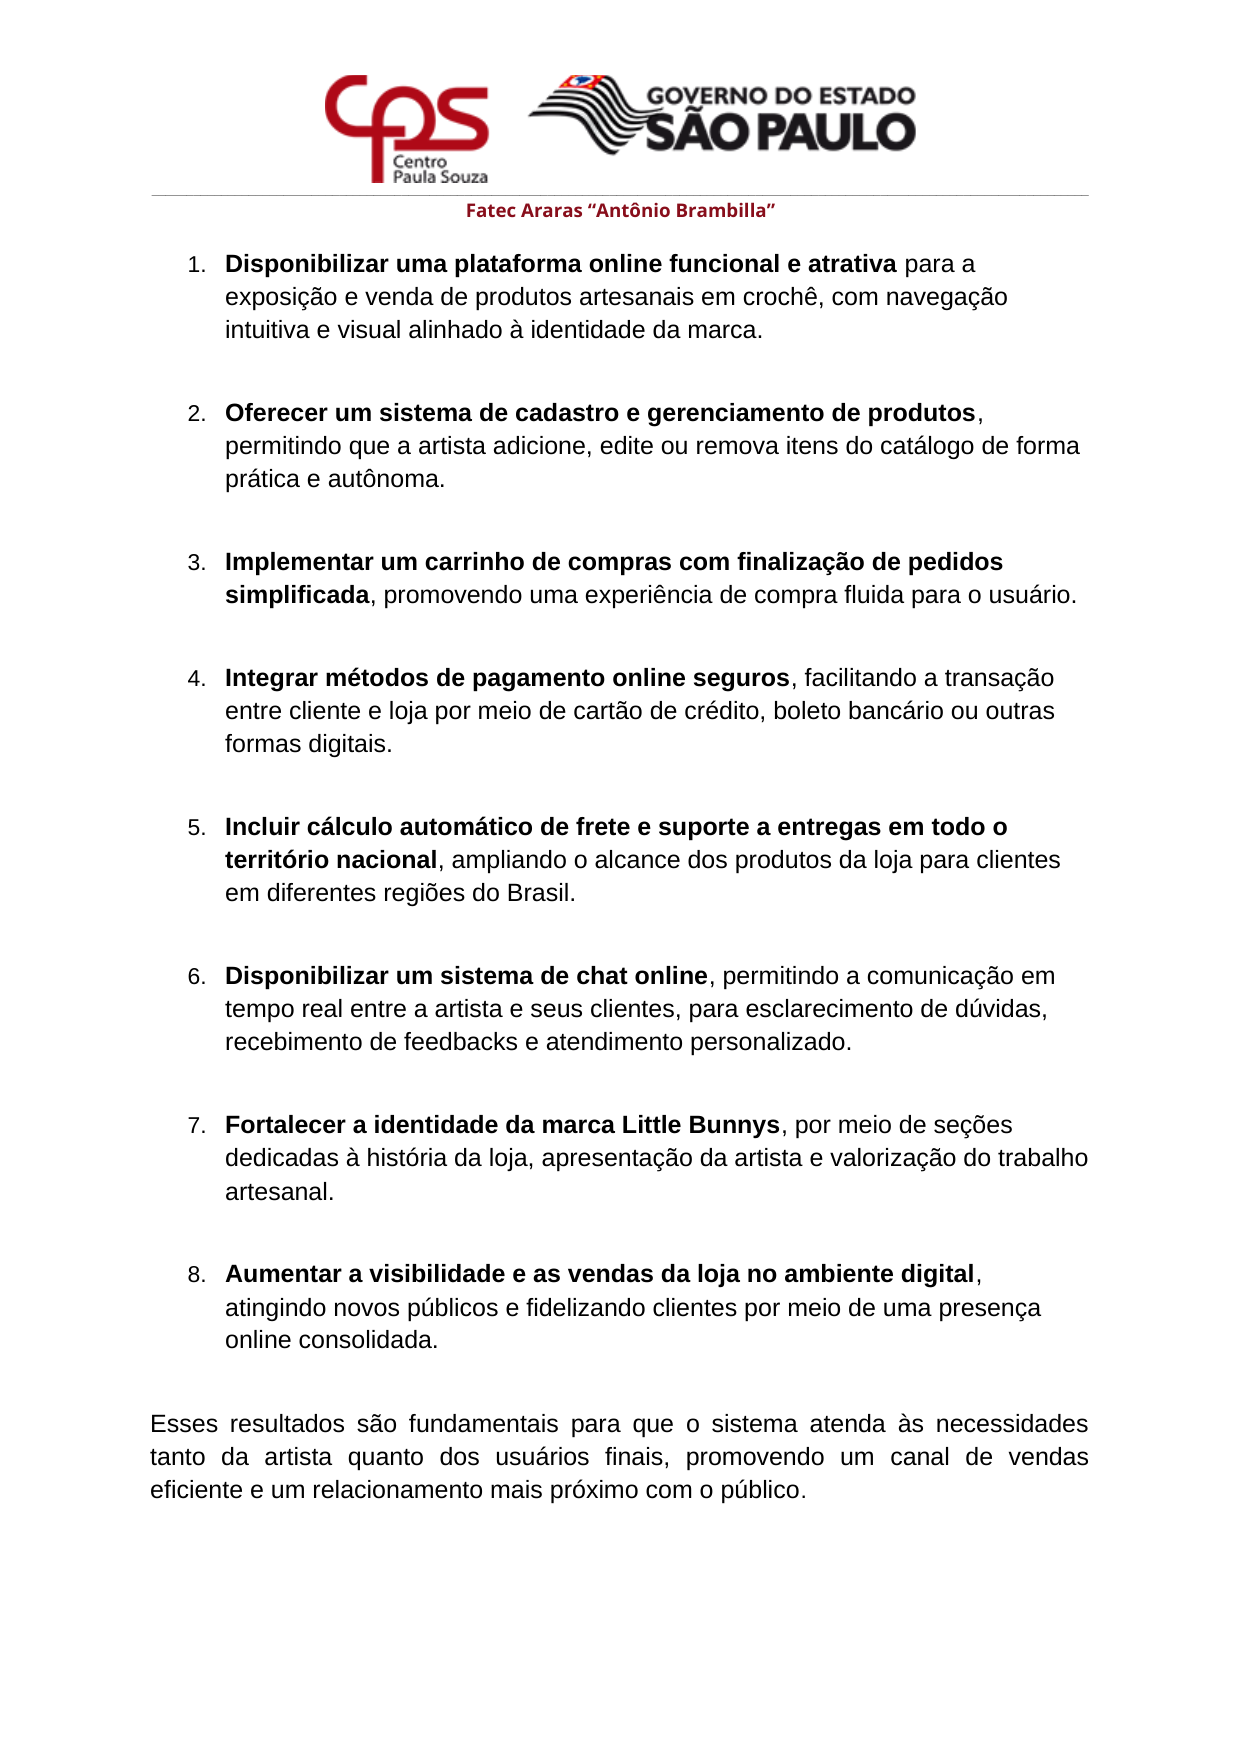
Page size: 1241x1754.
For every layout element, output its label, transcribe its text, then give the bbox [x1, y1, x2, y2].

list Disponibilizar um sistema de chat online, permitindo a comunicação em tempo real entre a artista e seus clientes, para esclarecimento de dúvidas, recebimento de feedbacks e atendimento personalizado. [187, 961, 1091, 1056]
list Fortalecer a identidade da marca Little Bunnys, por meio de seções dedicadas à história da loja, apresentação da artista e valorização do trabalho artesanal. [187, 1110, 1091, 1205]
list Incluir cálculo automático de frete e suporte a entregas em todo o território nacional, ampliando o alcance dos produtos da loja para clientes em diferentes regiões do Brasil. [187, 812, 1091, 907]
list Oferecer um sistema de cadastro e gerenciamento de produtos, permitindo que a artista adicione, edite ou remova itens do catálogo de forma prática e autônoma. [187, 398, 1091, 493]
list Integrar métodos de pagamento online seguros, facilitando a transação entre cliente e loja por meio de cartão de crédito, boleto bancário ou outras formas digitais. [187, 663, 1091, 758]
list Aumentar a visibilidade e as vendas da loja no ambiente digital, atingindo novos públicos e fidelizando clientes por meio de uma presença online consolidada. [187, 1259, 1091, 1354]
list Disponibilizar uma plataforma online funcional e atrativa para a exposição e venda de produtos artesanais em crochê, com navegação intuitiva e visual alinhado à identidade da marca. [187, 249, 1091, 344]
text Esses resultados são fundamentais para que o sistema atenda às necessidades tanto da artista quanto dos usuários finais, promovendo um canal de vendas eficiente e um relacionamento mais próximo com o público. [150, 1408, 1091, 1503]
list Implementar um carrinho de compras com finalização de pedidos simplificada, promovendo uma experiência de compra fluida para o usuário. [187, 547, 1091, 609]
